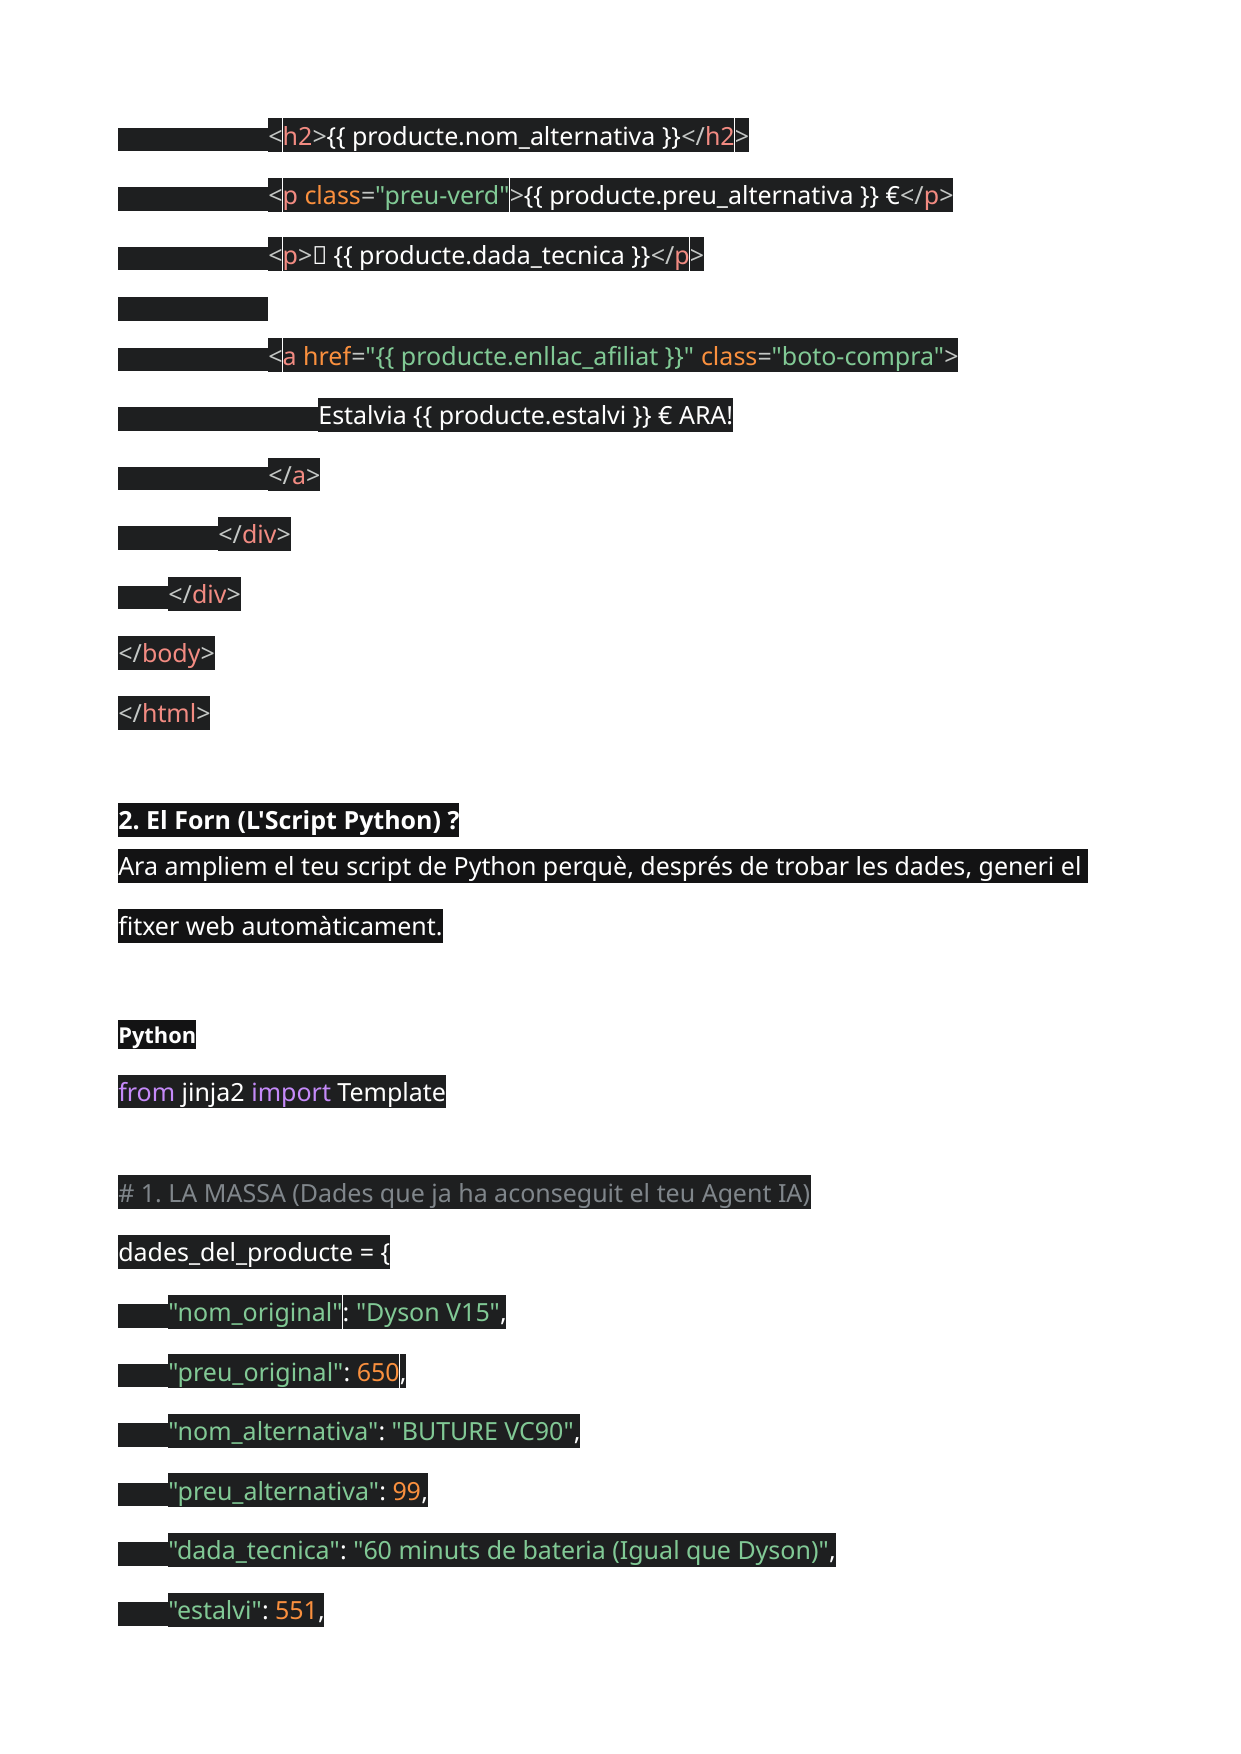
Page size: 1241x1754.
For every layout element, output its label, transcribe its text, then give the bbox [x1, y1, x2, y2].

text </a> [118, 457, 1122, 491]
text Ara ampliem el teu script de Python perquè, després de trobar les dades, generi el fitxer web automàticament. [118, 849, 1122, 943]
text # 1. LA MASSA (Dades que ja ha aconseguit el teu Agent IA) [118, 1175, 1122, 1209]
text "nom_alternativa": "BUTURE VC90", [118, 1414, 1122, 1448]
text <p>✅ {{ producte.dada_tecnica }}</p> [118, 237, 1122, 271]
text "dada_tecnica": "60 minuts de bateria (Igual que Dyson)", [118, 1533, 1122, 1567]
text dades_del_producte = { [118, 1235, 1122, 1269]
text "preu_alternativa": 99, [118, 1473, 1122, 1507]
text "estalvi": 551, [118, 1592, 1122, 1627]
text Python [118, 1018, 1122, 1049]
text </html> [118, 696, 1122, 730]
text <a href="{{ producte.enllac_afiliat }}" class="boto-compra"> [118, 338, 1122, 372]
text "nom_original": "Dyson V15", [118, 1294, 1122, 1329]
text </body> [118, 636, 1122, 670]
text from jinja2 import Template [118, 1074, 1122, 1108]
text </div> [118, 577, 1122, 611]
text <p class="preu-verd">{{ producte.preu_alternativa }} €</p> [118, 178, 1122, 212]
subtitle 2. El Forn (L'Script Python) ? [118, 799, 1122, 837]
text <h2>{{ producte.nom_alternativa }}</h2> [118, 118, 1122, 152]
text </div> [118, 517, 1122, 551]
text Estalvia {{ producte.estalvi }} € ARA! [118, 398, 1122, 432]
text "preu_original": 650, [118, 1354, 1122, 1388]
